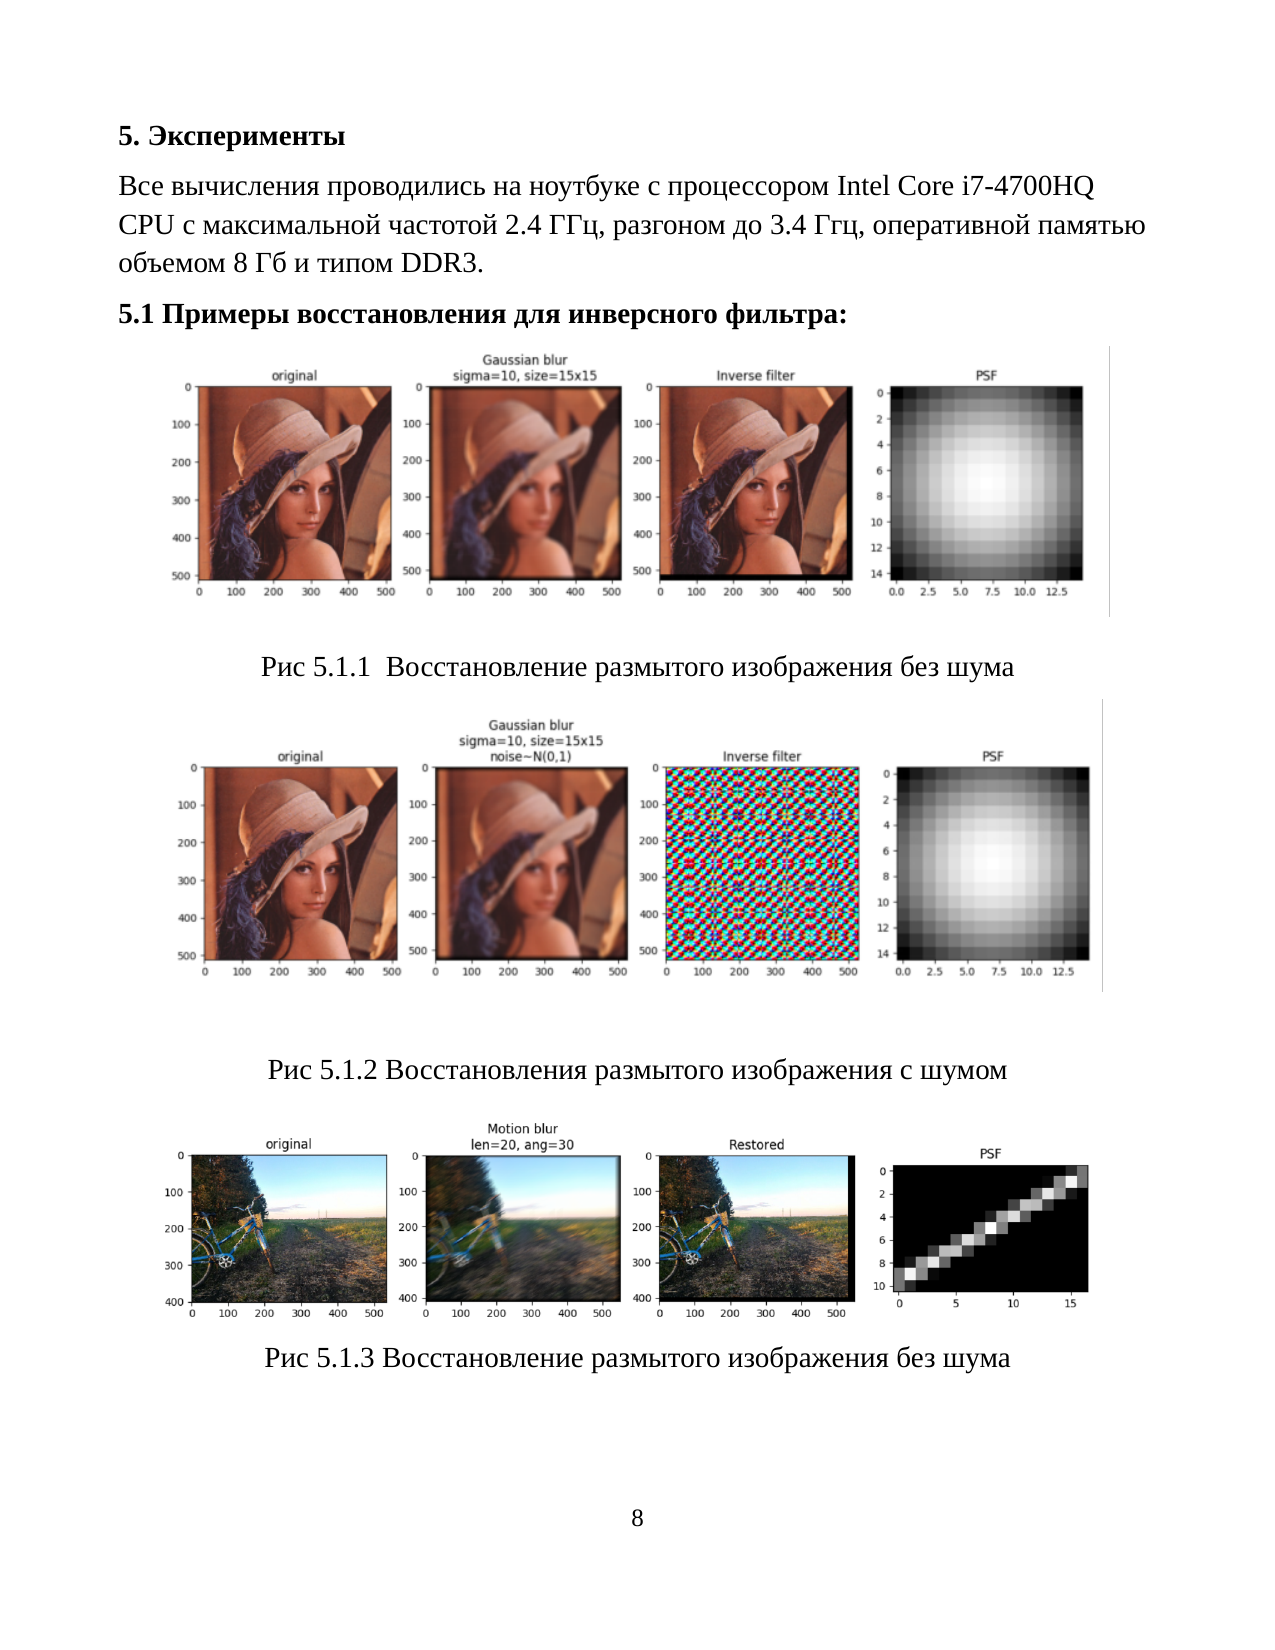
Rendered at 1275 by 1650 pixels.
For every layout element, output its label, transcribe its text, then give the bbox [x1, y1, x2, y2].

text Рис 5.1.3 Восстановление размытого изображения без шума [118, 1103, 1157, 1373]
picture [171, 699, 1104, 992]
text 5.1 Примеры восстановления для инверсного фильтра: [118, 296, 1157, 329]
picture [135, 1102, 1140, 1335]
text Рис 5.1.1 Восстановление размытого изображения без шума [118, 649, 1157, 682]
text Все вычисления проводились на ноутбуке с процессором Intel Core i7-4700HQ CPU с максимальной частотой 2.4 ГГц, разгоном до 3.4 Ггц, оперативной памятью объемом 8 Гб и типом DDR3. [118, 168, 1157, 279]
text 5. Эксперименты [118, 118, 1157, 152]
text Рис 5.1.2 Восстановления размытого изображения с шумом [118, 1052, 1157, 1086]
picture [164, 346, 1111, 617]
